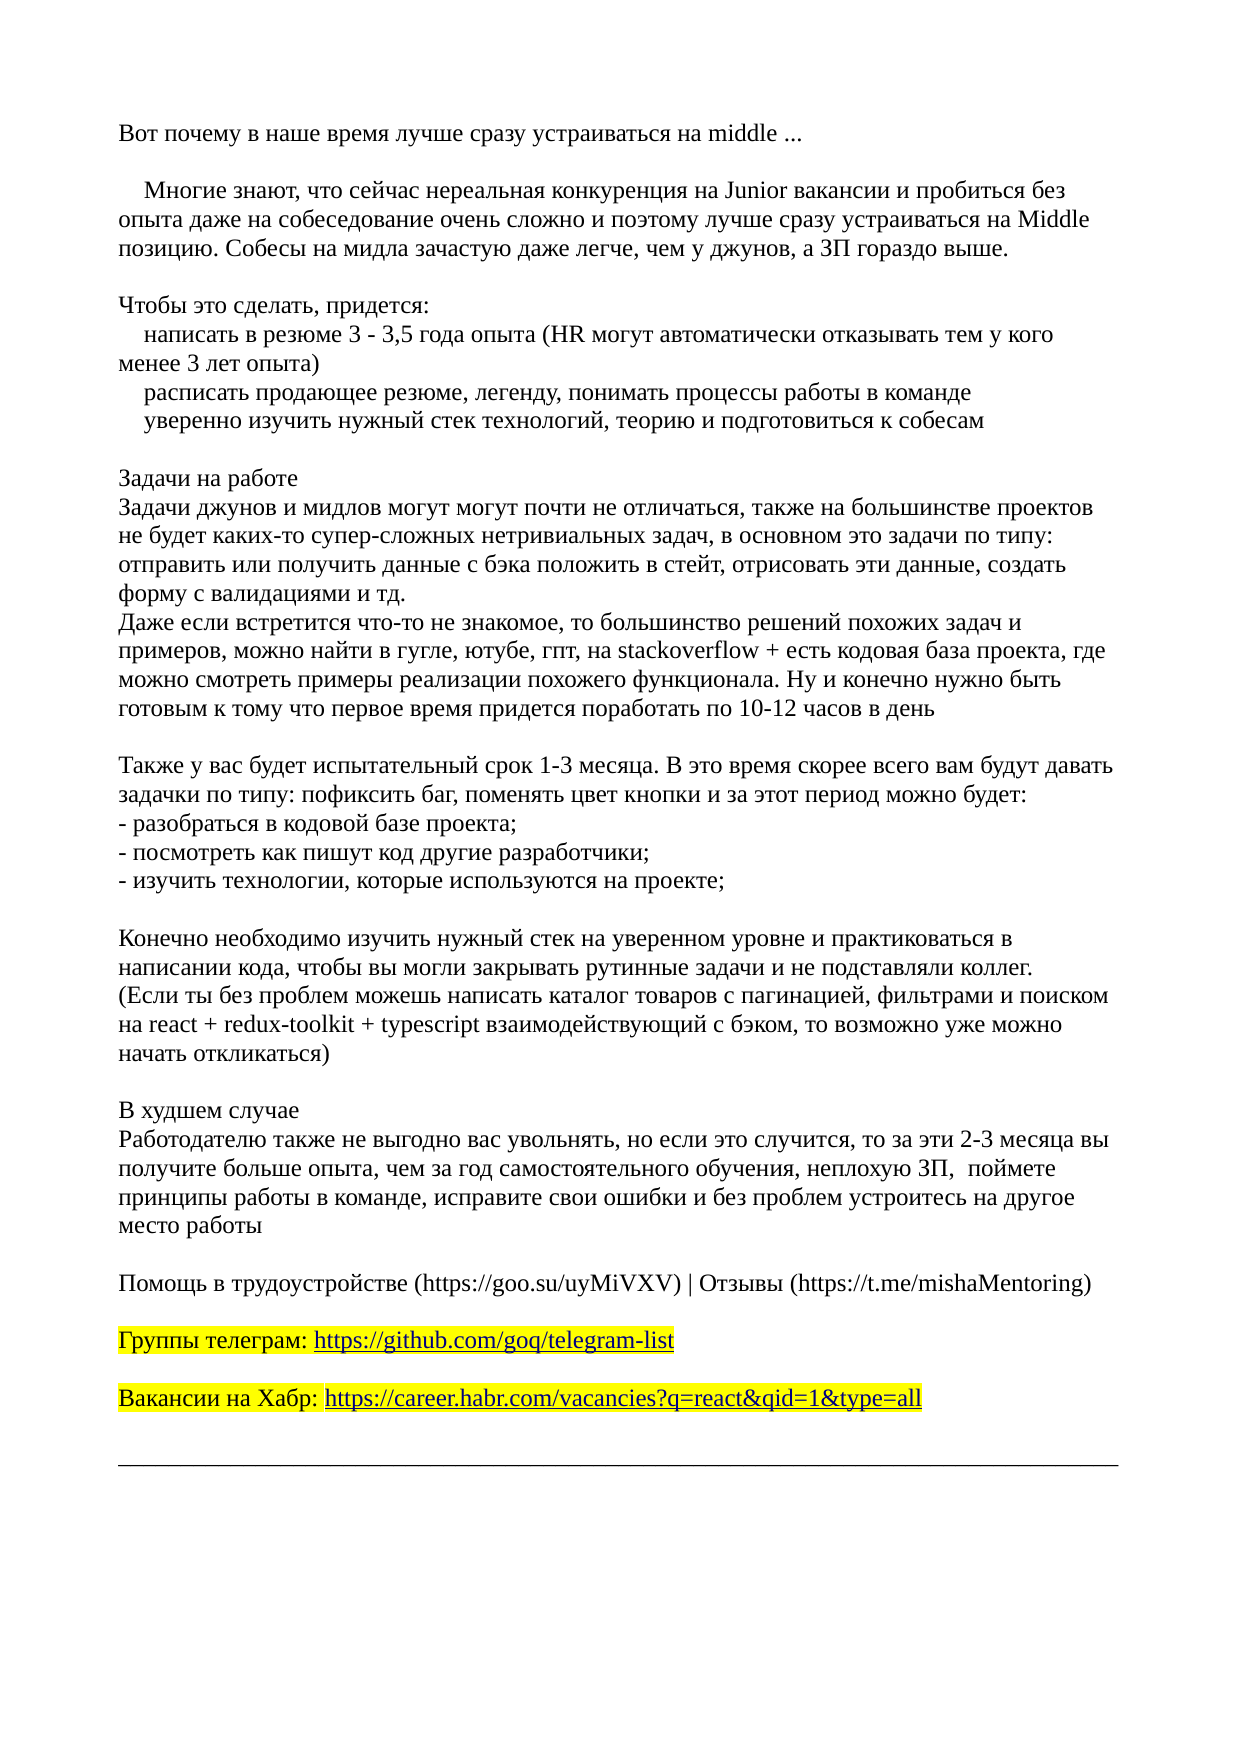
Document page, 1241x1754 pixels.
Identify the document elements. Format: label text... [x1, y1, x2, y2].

text - посмотреть как пишут код другие разработчики; [118, 837, 1122, 866]
text Работодателю также не выгодно вас увольнять, но если это случится, то за эти 2-3 месяца вы получите больше опыта, чем за год самостоятельного обучения, неплохую ЗП, поймете принципы работы в команде, исправите свои ошибки и без проблем устроитесь на другое место работы [118, 1124, 1122, 1239]
text Помощь в трудоустройстве (https://goo.su/uyMiVXV) | Отзывы (https://t.me/mishaMentoring) [118, 1268, 1122, 1297]
text ✅ расписать продающее резюме, легенду, понимать процессы работы в команде [118, 377, 1122, 406]
text Группы телеграм: https://github.com/goq/telegram-list [118, 1326, 1122, 1354]
text В худшем случае [118, 1096, 1122, 1124]
text Также у вас будет испытательный срок 1-3 месяца. В это время скорее всего вам будут давать задачки по типу: пофиксить баг, поменять цвет кнопки и за этот период можно будет: [118, 751, 1122, 808]
text ✅ уверенно изучить нужный стек технологий, теорию и подготовиться к собесам [118, 406, 1122, 434]
text Вакансии на Хабр: https://career.habr.com/vacancies?q=react&qid=1&type=all [118, 1383, 1122, 1412]
text Вот почему в наше время лучше сразу устраиваться на middle ... [118, 118, 1122, 147]
text 👋 Многие знают, что сейчас нереальная конкуренция на Junior вакансии и пробиться без опыта даже на собеседование очень сложно и поэтому лучше сразу устраиваться на Middle позицию. Собесы на мидла зачастую даже легче, чем у джунов, а ЗП гораздо выше. [118, 176, 1122, 262]
text Даже если встретится что-то не знакомое, то большинство решений похожих задач и примеров, можно найти в гугле, ютубе, гпт, на stackoverflow + есть кодовая база проекта, где можно смотреть примеры реализации похожего функционала. Ну и конечно нужно быть готовым к тому что первое время придется поработать по 10-12 часов в день [118, 607, 1122, 722]
text ✅ написать в резюме 3 - 3,5 года опыта (HR могут автоматически отказывать тем у кого менее 3 лет опыта) [118, 319, 1122, 377]
text Конечно необходимо изучить нужный стек на уверенном уровне и практиковаться в написании кода, чтобы вы могли закрывать рутинные задачи и не подставляли коллег. [118, 923, 1122, 981]
text - разобраться в кодовой базе проекта; [118, 808, 1122, 837]
text ________________________________________________________________________________ [118, 1441, 1122, 1469]
text (Если ты без проблем можешь написать каталог товаров с пагинацией, фильтрами и поиском на react + redux-toolkit + typescript взаимодействующий с бэком, то возможно уже можно начать откликаться) [118, 981, 1122, 1067]
text Задачи джунов и мидлов могут могут почти не отличаться, также на большинстве проектов не будет каких-то супер-сложных нетривиальных задач, в основном это задачи по типу: отправить или получить данные с бэка положить в стейт, отрисовать эти данные, создать форму с валидациями и тд. [118, 492, 1122, 607]
text Чтобы это сделать, придется: [118, 291, 1122, 319]
text Задачи на работе [118, 463, 1122, 492]
text - изучить технологии, которые используются на проекте; [118, 866, 1122, 894]
